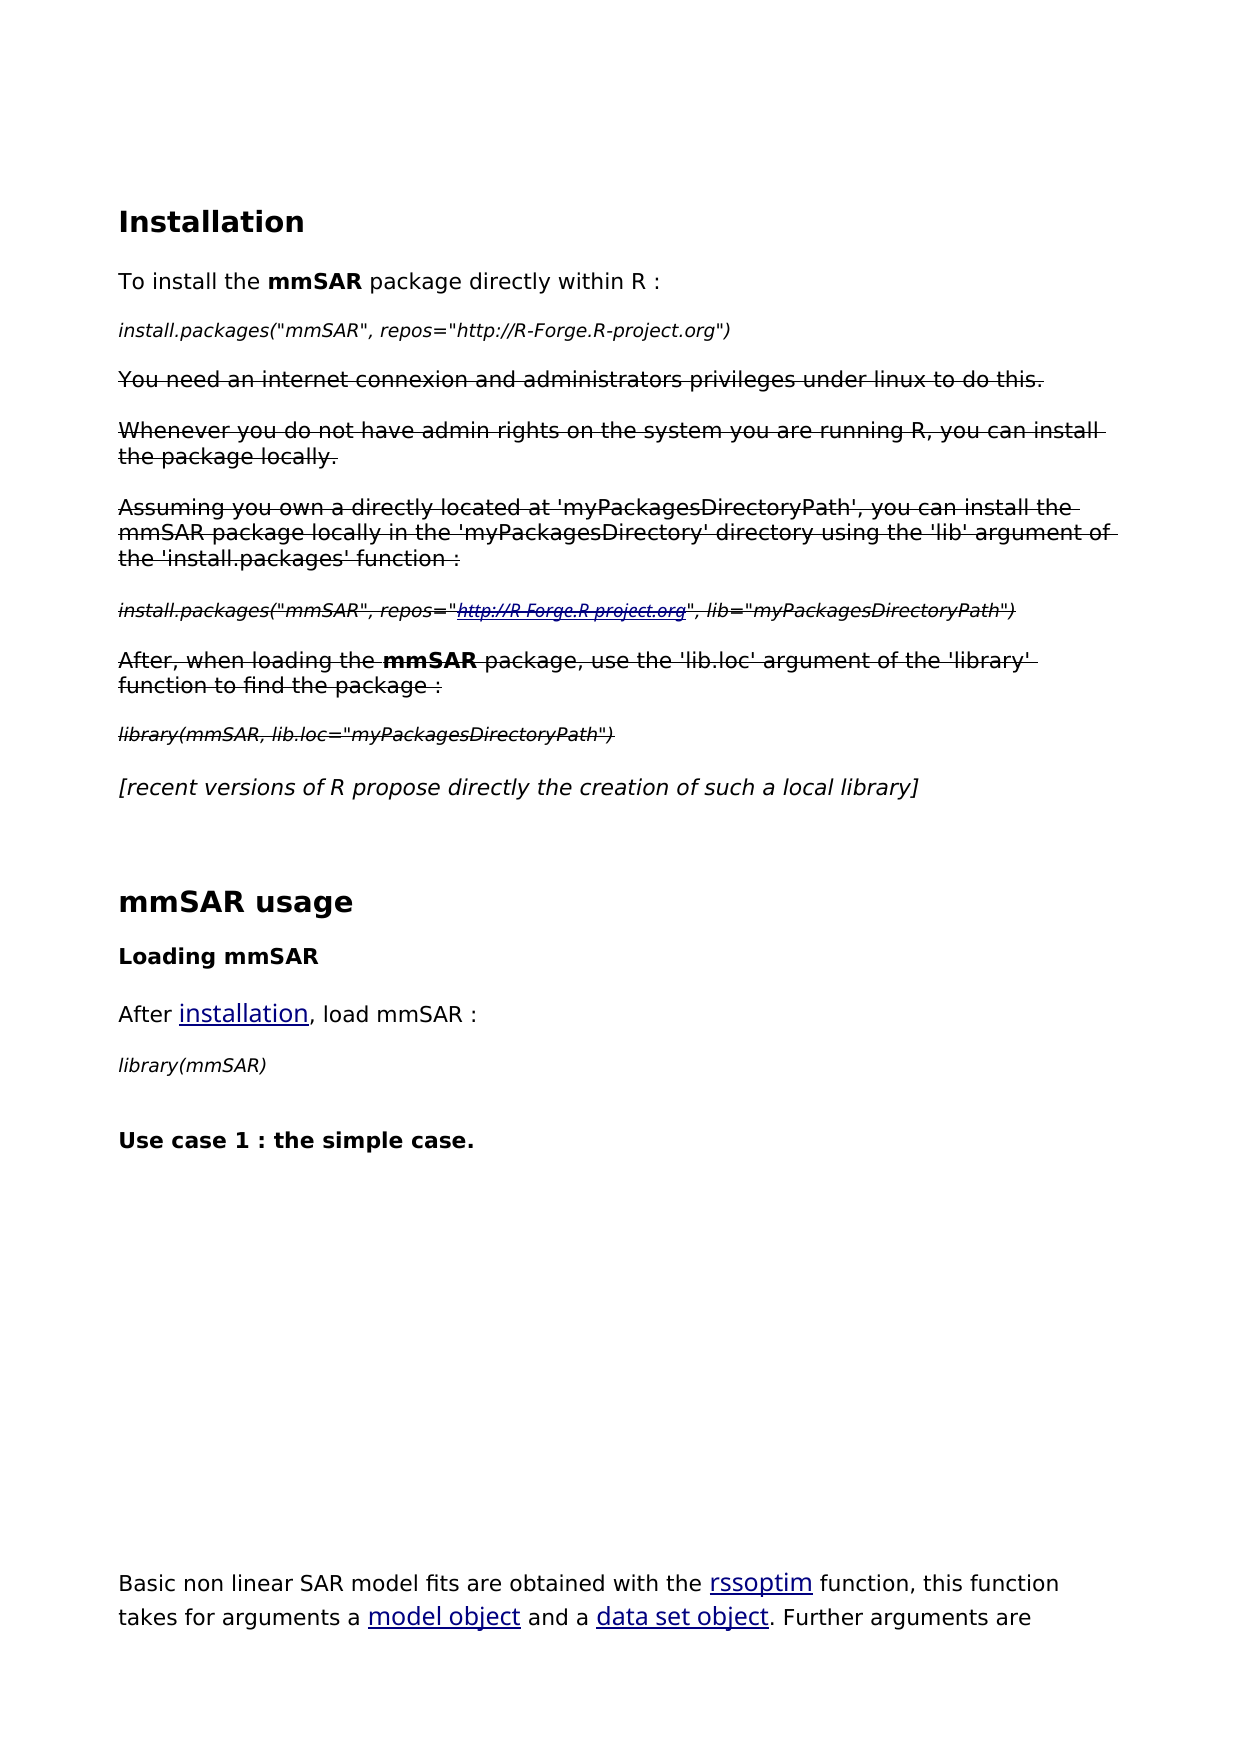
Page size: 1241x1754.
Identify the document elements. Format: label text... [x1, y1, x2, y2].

text Basic non linear SAR model fits are obtained with the rssoptim function, this function takes for arguments a model object and a data set object. Further arguments are [118, 1564, 1122, 1633]
text You need an internet connexion and administrators privileges under linux to do this. [118, 367, 1122, 393]
text Installation [118, 206, 1122, 239]
text After, when loading the mmSAR package, use the 'lib.loc' argument of the 'library' function to find the package : [118, 648, 1122, 699]
text Assuming you own a directly located at 'myPackagesDirectoryPath', you can install the mmSAR package locally in the 'myPackagesDirectory' directory using the 'lib' argument of the 'install.packages' function : [118, 495, 1122, 571]
text library(mmSAR) [118, 1055, 1122, 1077]
text Use case 1 : the simple case. [118, 1128, 1122, 1153]
text After installation, load mmSAR : [118, 995, 1122, 1029]
text install.packages("mmSAR", repos="http://R-Forge.R-project.org", lib="myPackagesDirectoryPath") [118, 597, 1122, 622]
text Whenever you do not have admin rights on the system you are running R, you can install the package locally. [118, 418, 1122, 469]
text mmSAR usage [118, 885, 1122, 919]
text library(mmSAR, lib.loc="myPackagesDirectoryPath") [118, 724, 1122, 746]
text To install the mmSAR package directly within R : [118, 269, 1122, 294]
text Loading mmSAR [118, 944, 1122, 970]
text [recent versions of R propose directly the creation of such a local library] [118, 776, 1122, 801]
text install.packages("mmSAR", repos="http://R-Forge.R-project.org") [118, 320, 1122, 342]
